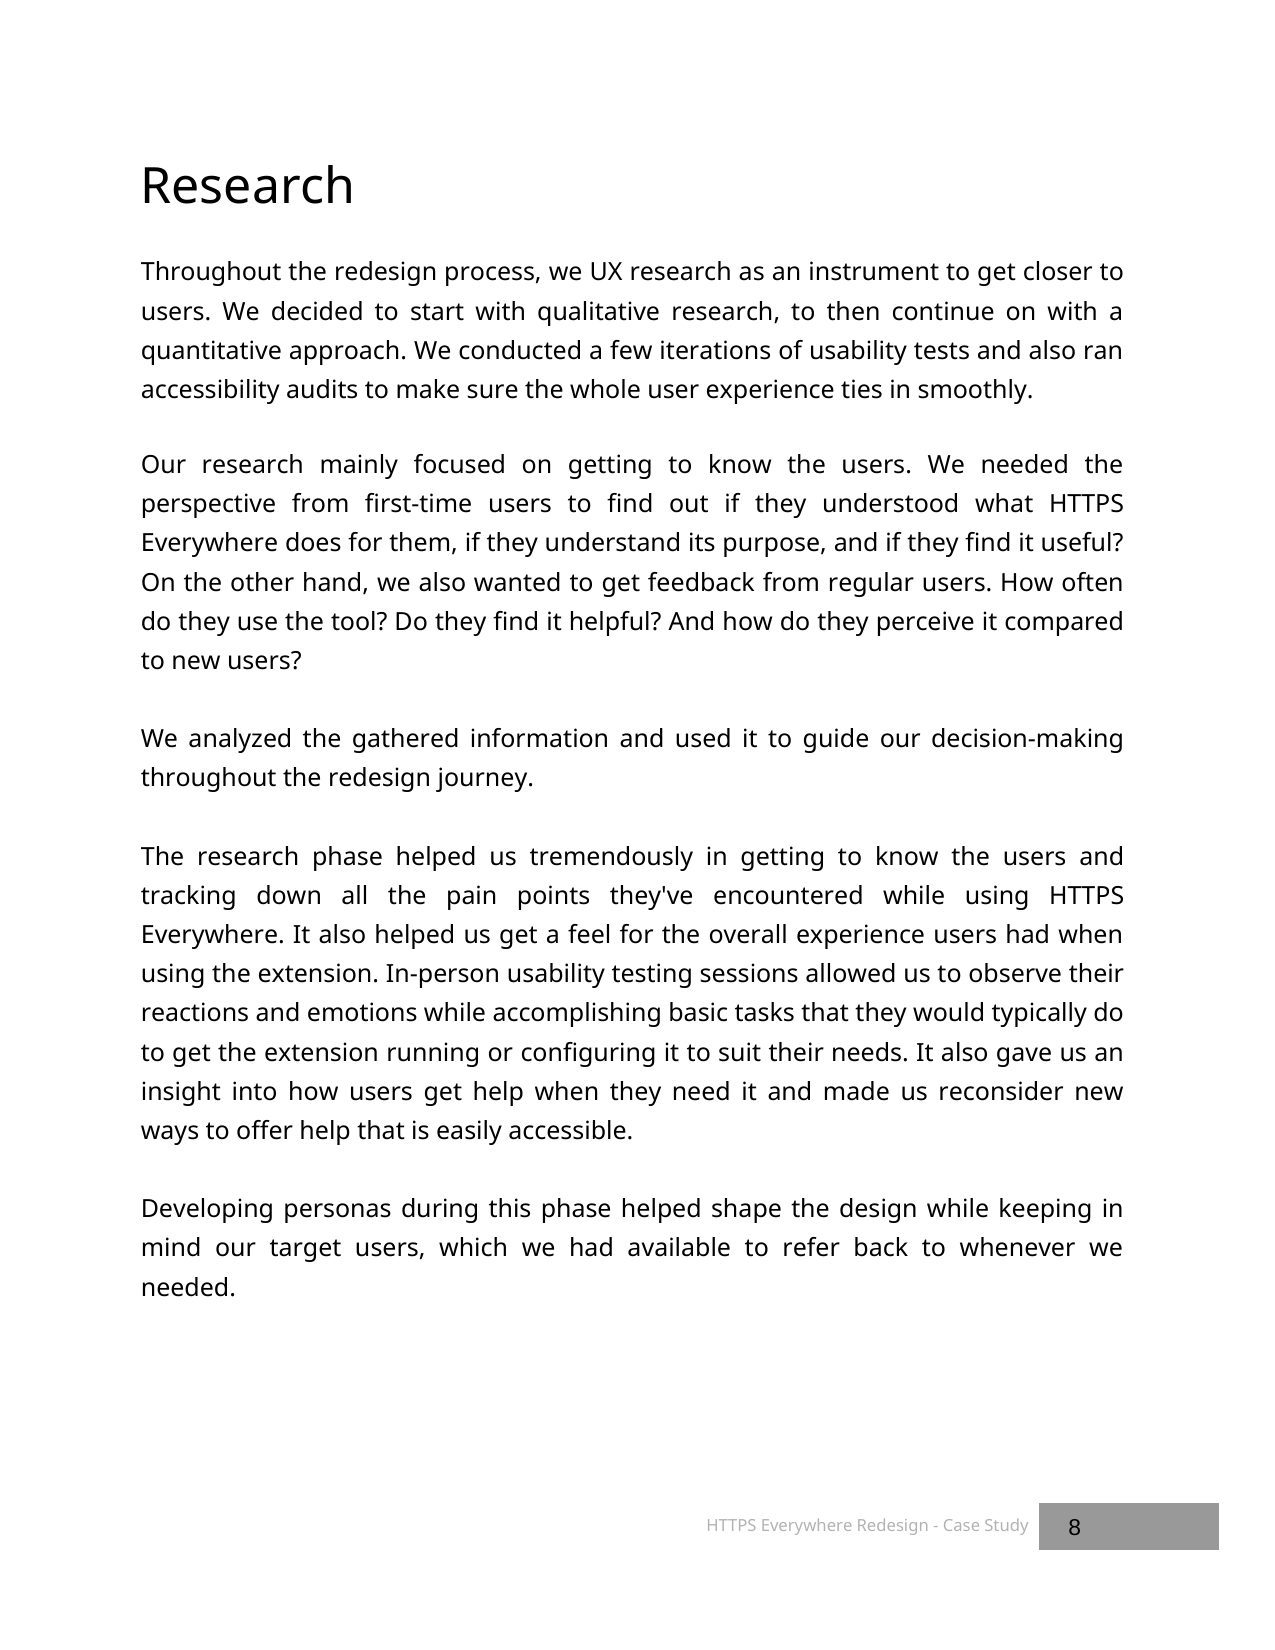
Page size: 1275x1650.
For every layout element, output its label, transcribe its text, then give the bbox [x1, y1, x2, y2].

text Our research mainly focused on getting to know the users. We needed the perspective from first-time users to find out if they understood what HTTPS Everywhere does for them, if they understand its purpose, and if they find it useful? On the other hand, we also wanted to get feedback from regular users. How often do they use the tool? Do they find it helpful? And how do they perceive it compared to new users? [141, 447, 1125, 677]
text Developing personas during this phase helped shape the design while keeping in mind our target users, which we had available to refer back to whenever we needed. [141, 1191, 1125, 1303]
subtitle Research [141, 150, 1116, 218]
text The research phase helped us tremendously in getting to know the users and tracking down all the pain points they've encountered while using HTTPS Everywhere. It also helped us get a feel for the overall experience users had when using the extension. In-person usability testing sessions allowed us to observe their reactions and emotions while accomplishing basic tasks that they would typically do to get the extension running or configuring it to suit their needs. It also gave us an insight into how users get help when they need it and made us reconsider new ways to offer help that is easily accessible. [141, 838, 1125, 1147]
text We analyzed the gathered information and used it to guide our decision-making throughout the redesign journey. [141, 721, 1125, 794]
text Throughout the redesign process, we UX research as an instrument to get closer to users. We decided to start with qualitative research, to then continue on with a quantitative approach. We conducted a few iterations of usability tests and also ran accessibility audits to make sure the whole user experience ties in smoothly. [141, 254, 1125, 406]
